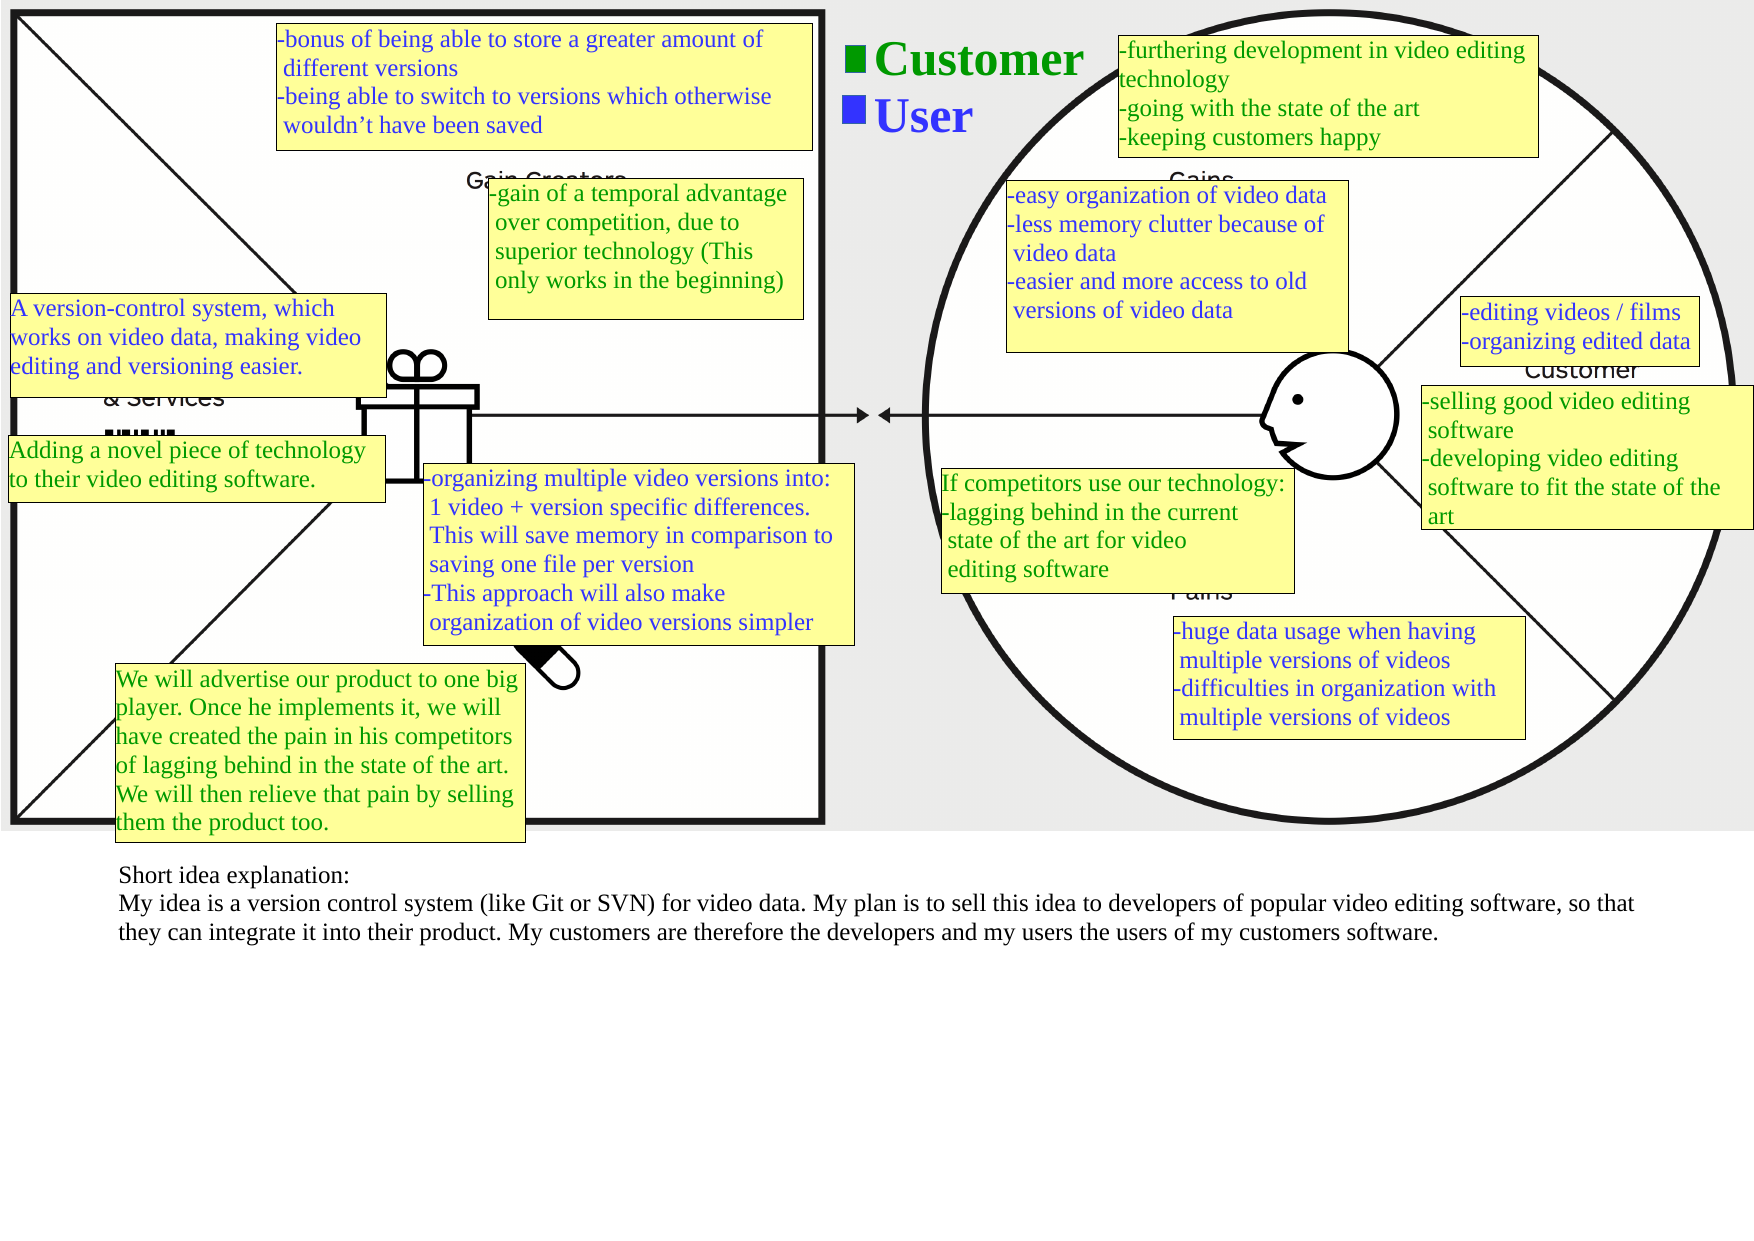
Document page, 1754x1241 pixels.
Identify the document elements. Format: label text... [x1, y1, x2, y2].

text My idea is a version control system (like Git or SVN) for video data. My plan is to sell this idea to developers of popular video editing software, so that they can integrate it into their product. My customers are therefore the developers and my users the users of my customers software. [118, 888, 1636, 946]
picture [1, 0, 1754, 831]
text Short idea explanation: [118, 860, 1636, 888]
